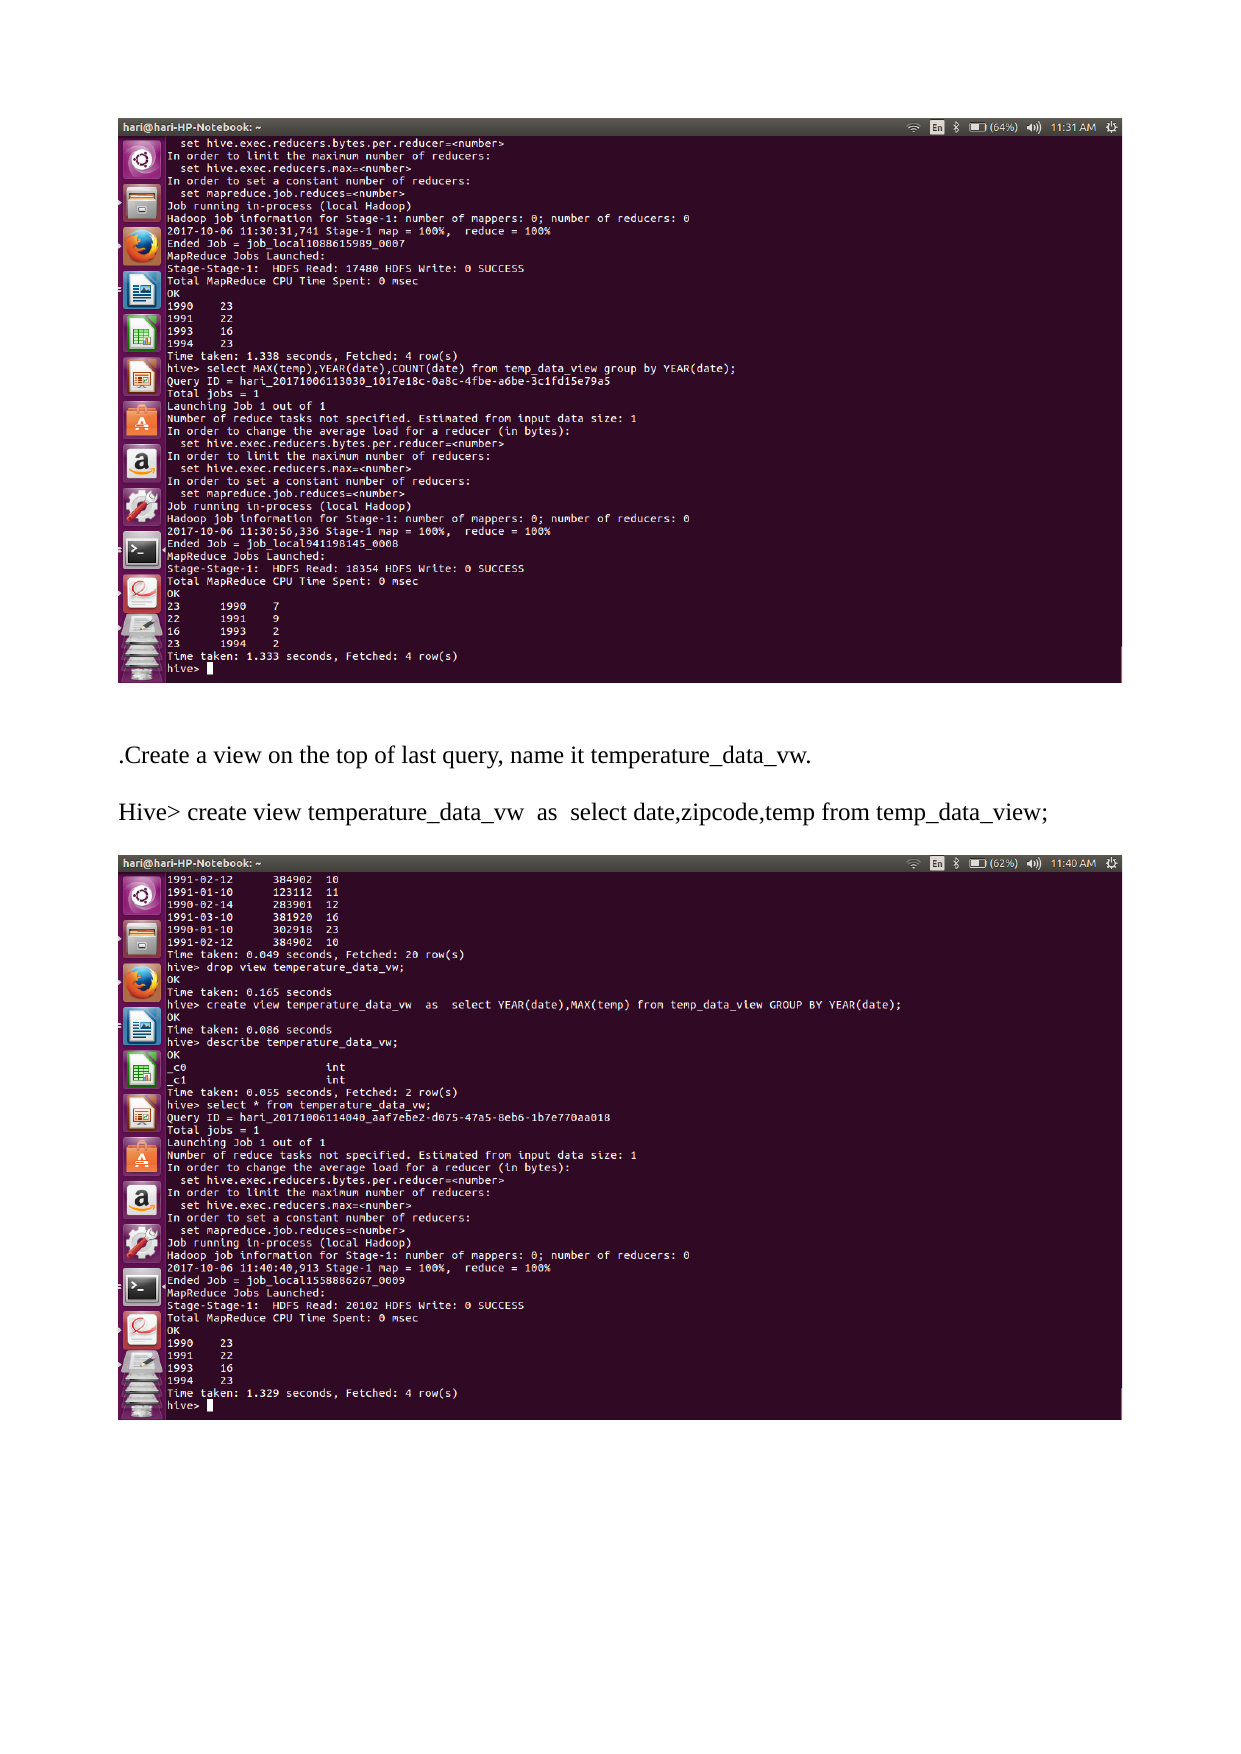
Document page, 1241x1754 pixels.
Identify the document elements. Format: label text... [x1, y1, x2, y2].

text Hive> create view temperature_data_vw as select date,zipcode,temp from temp_data_view; [118, 797, 1122, 826]
picture [118, 855, 1123, 1420]
picture [118, 118, 1123, 683]
text .Create a view on the top of last query, name it temperature_data_vw. [118, 740, 1122, 769]
